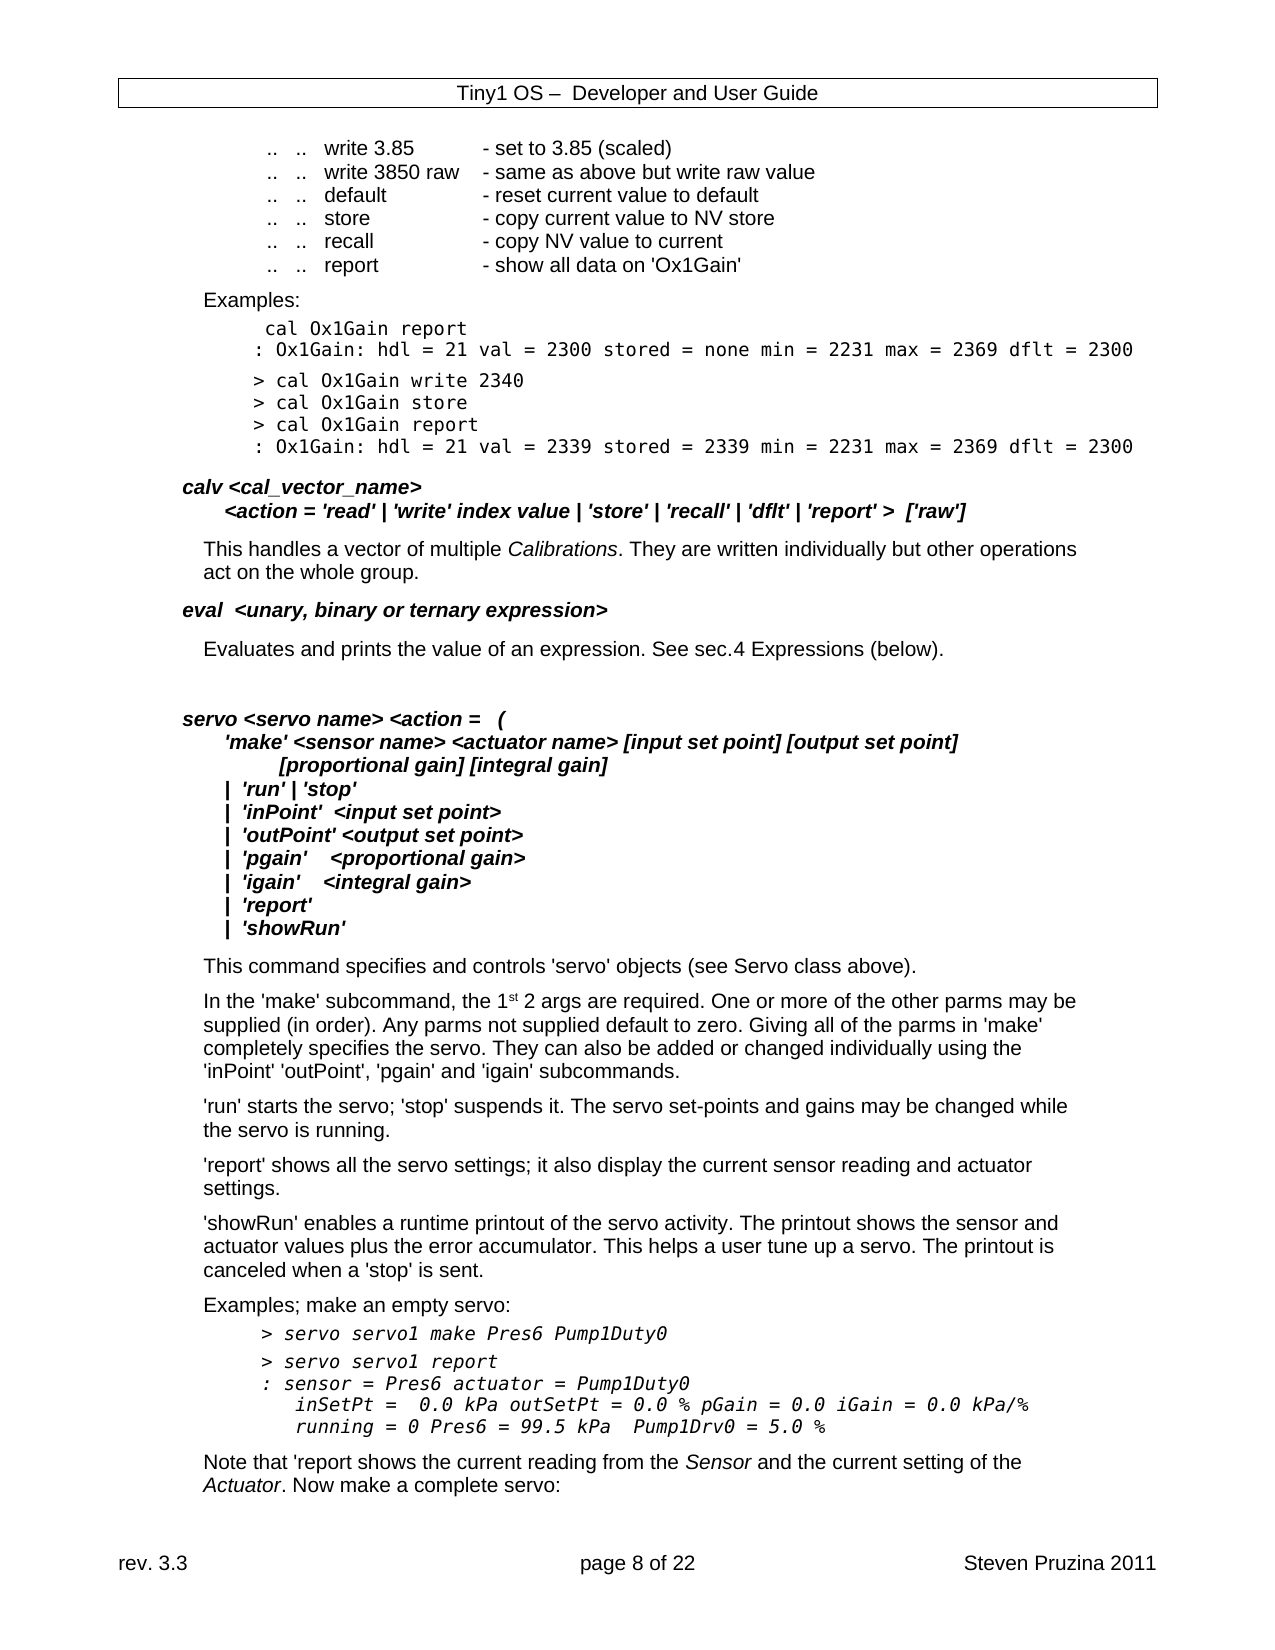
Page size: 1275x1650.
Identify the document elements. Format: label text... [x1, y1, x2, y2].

text > servo servo1 make Pres6 Pump1Duty0 [261, 1323, 1157, 1345]
text .. .. write 3.85 - set to 3.85 (scaled) .. .. write 3850 raw - same as above but write raw value .. .. default - reset current value to default .. .. store - copy current value to NV store .. .. recall - copy NV value to current .. .. report - show all data on 'Ox1Gain' [249, 137, 1082, 276]
text Examples: [203, 288, 1082, 312]
text 'report' shows all the servo settings; it also display the current sensor reading and actuator settings. [203, 1153, 1082, 1200]
text 'run' starts the servo; 'stop' suspends it. The servo set-points and gains may be changed while the servo is running. [203, 1095, 1082, 1141]
text cal Ox1Gain report : Ox1Gain: hdl = 21 val = 2300 stored = none min = 2231 max = 2369 dflt = 2300 [253, 318, 1157, 361]
text > servo servo1 report : sensor = Pres6 actuator = Pump1Duty0 inSetPt = 0.0 kPa outSetPt = 0.0 % pGain = 0.0 iGain = 0.0 kPa/% running = 0 Pres6 = 99.5 kPa Pump1Drv0 = 5.0 % [261, 1351, 1157, 1438]
text Examples; make an empty servo: [203, 1293, 1082, 1317]
text eval <unary, binary or ternary expression> [182, 599, 1082, 622]
text Note that 'report shows the current reading from the Sensor and the current setting of the Actuator. Now make a complete servo: [203, 1450, 1082, 1497]
text This handles a vector of multiple Calibrations. They are written individually but other operations act on the whole group. [203, 537, 1082, 584]
text In the 'make' subcommand, the 1st 2 args are required. One or more of the other parms may be supplied (in order). Any parms not supplied default to zero. Giving all of the parms in 'make' completely specifies the servo. They can also be added or changed individually using the 'inPoint' 'outPoint', 'pgain' and 'igain' subcommands. [203, 990, 1082, 1083]
text servo <servo name> <action = ( 'make' <sensor name> <actuator name> [input set point] [output set point] [proportional gain] [integral gain] | 'run' | 'stop' | 'inPoint' <input set point> | 'outPoint' <output set point> | 'pgain' <proportional gain> | 'igain' <integral gain> | 'report' | 'showRun' [182, 708, 1082, 940]
text calv <cal_vector_name> <action = 'read' | 'write' index value | 'store' | 'recall' | 'dflt' | 'report' > ['raw'] [182, 476, 1082, 522]
text Evaluates and prints the value of an expression. See sec.4 Expressions (below). [203, 637, 1082, 660]
text This command specifies and controls 'servo' objects (see Servo class above). [203, 955, 1082, 978]
text > cal Ox1Gain write 2340 > cal Ox1Gain store > cal Ox1Gain report : Ox1Gain: hdl = 21 val = 2339 stored = 2339 min = 2231 max = 2369 dflt = 2300 [253, 370, 1157, 458]
text 'showRun' enables a runtime printout of the servo activity. The printout shows the sensor and actuator values plus the error accumulator. This helps a user tune up a servo. The printout is canceled when a 'stop' is sent. [203, 1212, 1082, 1282]
